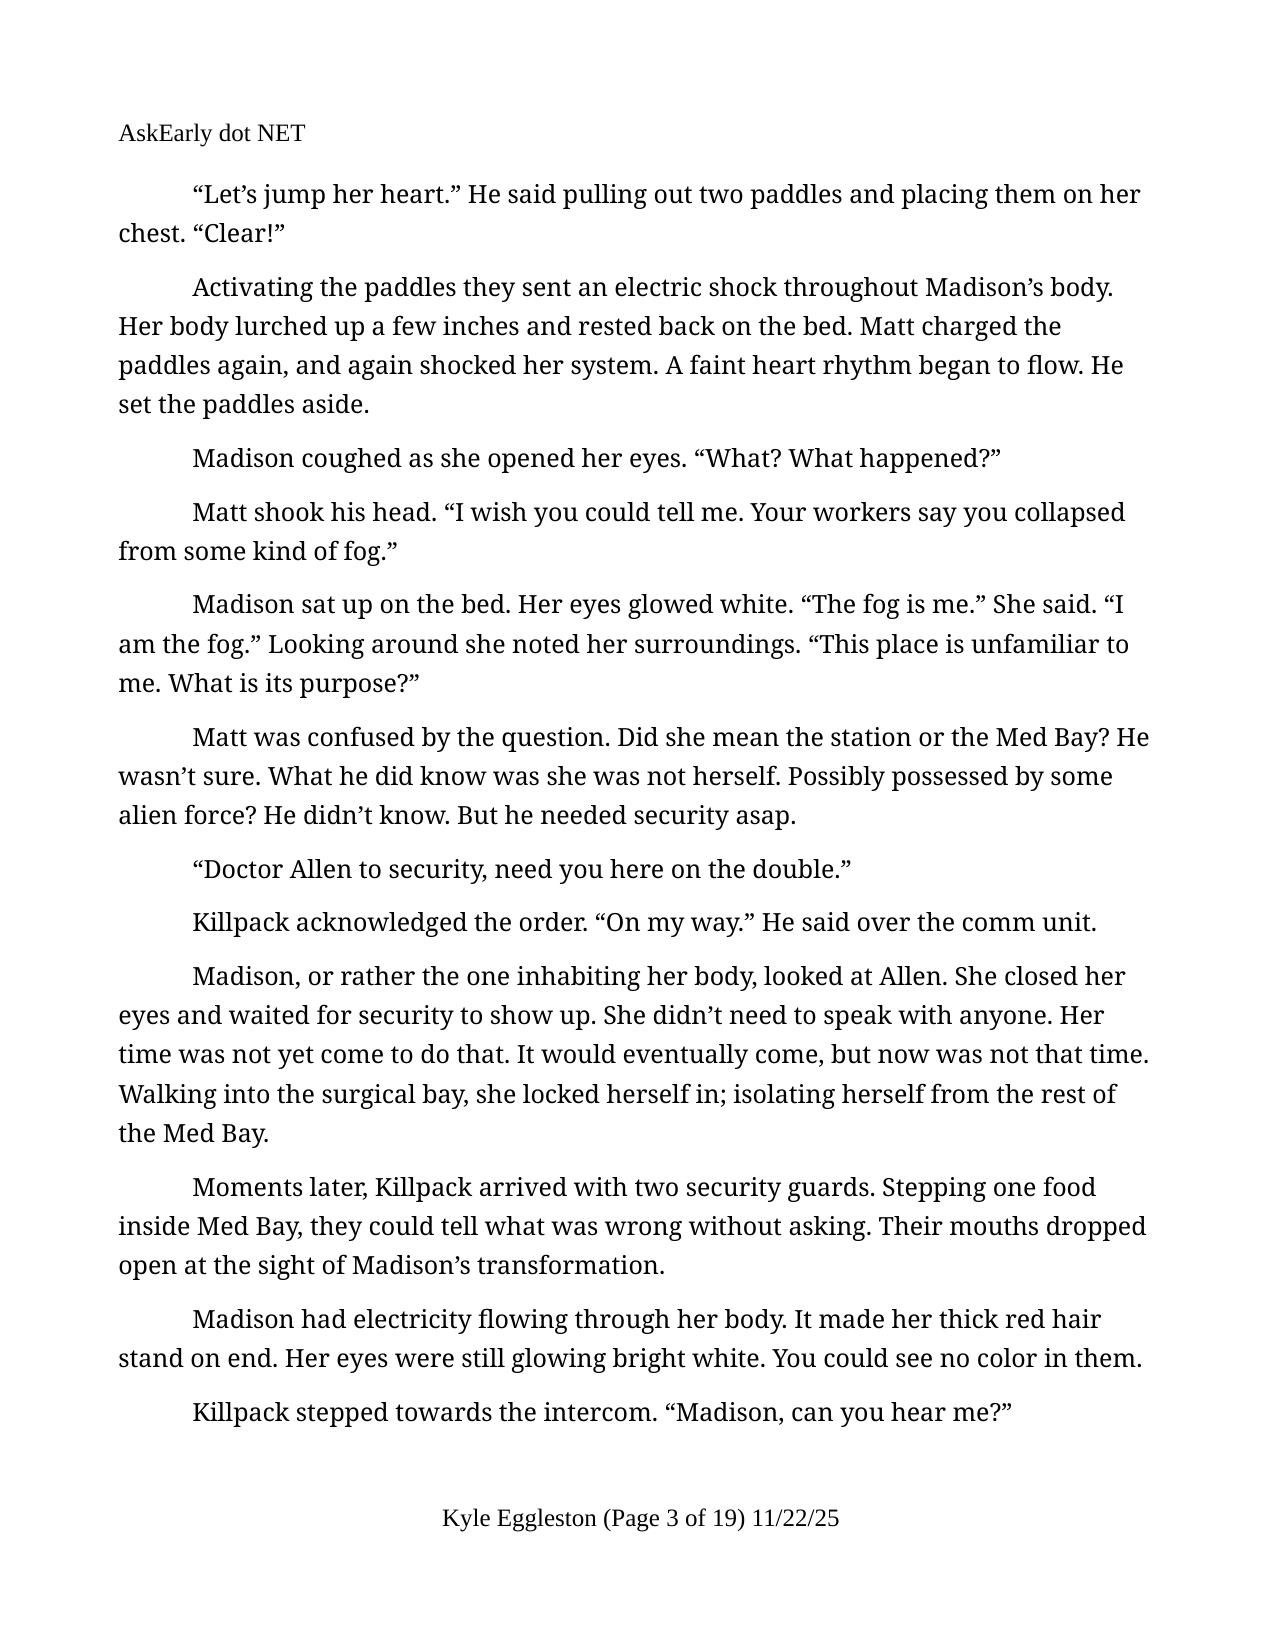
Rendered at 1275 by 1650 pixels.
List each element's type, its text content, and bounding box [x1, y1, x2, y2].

text Killpack stepped towards the intercom. “Madison, can you hear me?” [118, 1394, 1157, 1428]
text Matt was confused by the question. Did she mean the station or the Med Bay? He wasn’t sure. What he did know was she was not herself. Possibly possessed by some alien force? He didn’t know. But he needed security asap. [118, 719, 1157, 832]
text Madison had electricity flowing through her body. It made her thick red hair stand on end. Her eyes were still glowing bright white. You could see no color in them. [118, 1301, 1157, 1374]
text Moments later, Killpack arrived with two security guards. Stepping one food inside Med Bay, they could tell what was wrong without asking. Their mouths dropped open at the sight of Madison’s transformation. [118, 1169, 1157, 1282]
text Madison coughed as she opened her eyes. “What? What happened?” [118, 441, 1157, 474]
text “Let’s jump her heart.” He said pulling out two paddles and placing them on her chest. “Clear!” [118, 176, 1157, 249]
text “Doctor Allen to security, need you here on the double.” [118, 851, 1157, 885]
text Activating the paddles they sent an electric shock throughout Madison’s body. Her body lurched up a few inches and rested back on the bed. Matt charged the paddles again, and again shocked her system. A faint heart rhythm began to flow. He set the paddles aside. [118, 269, 1157, 421]
text Madison, or rather the one inhabiting her body, looked at Allen. She closed her eyes and waited for security to show up. She didn’t need to speak with anyone. Her time was not yet come to do that. It would eventually come, but now was not that time. Walking into the surgical bay, she locked herself in; isolating herself from the rest of the Med Bay. [118, 959, 1157, 1149]
text Matt shook his head. “I wish you could tell me. Your workers say you collapsed from some kind of fog.” [118, 494, 1157, 567]
text Killpack acknowledged the order. “On my way.” He said over the comm unit. [118, 905, 1157, 939]
text Madison sat up on the bed. Her eyes glowed white. “The fog is me.” She said. “I am the fog.” Looking around she noted her surroundings. “This place is unfamiliar to me. What is its purpose?” [118, 587, 1157, 699]
